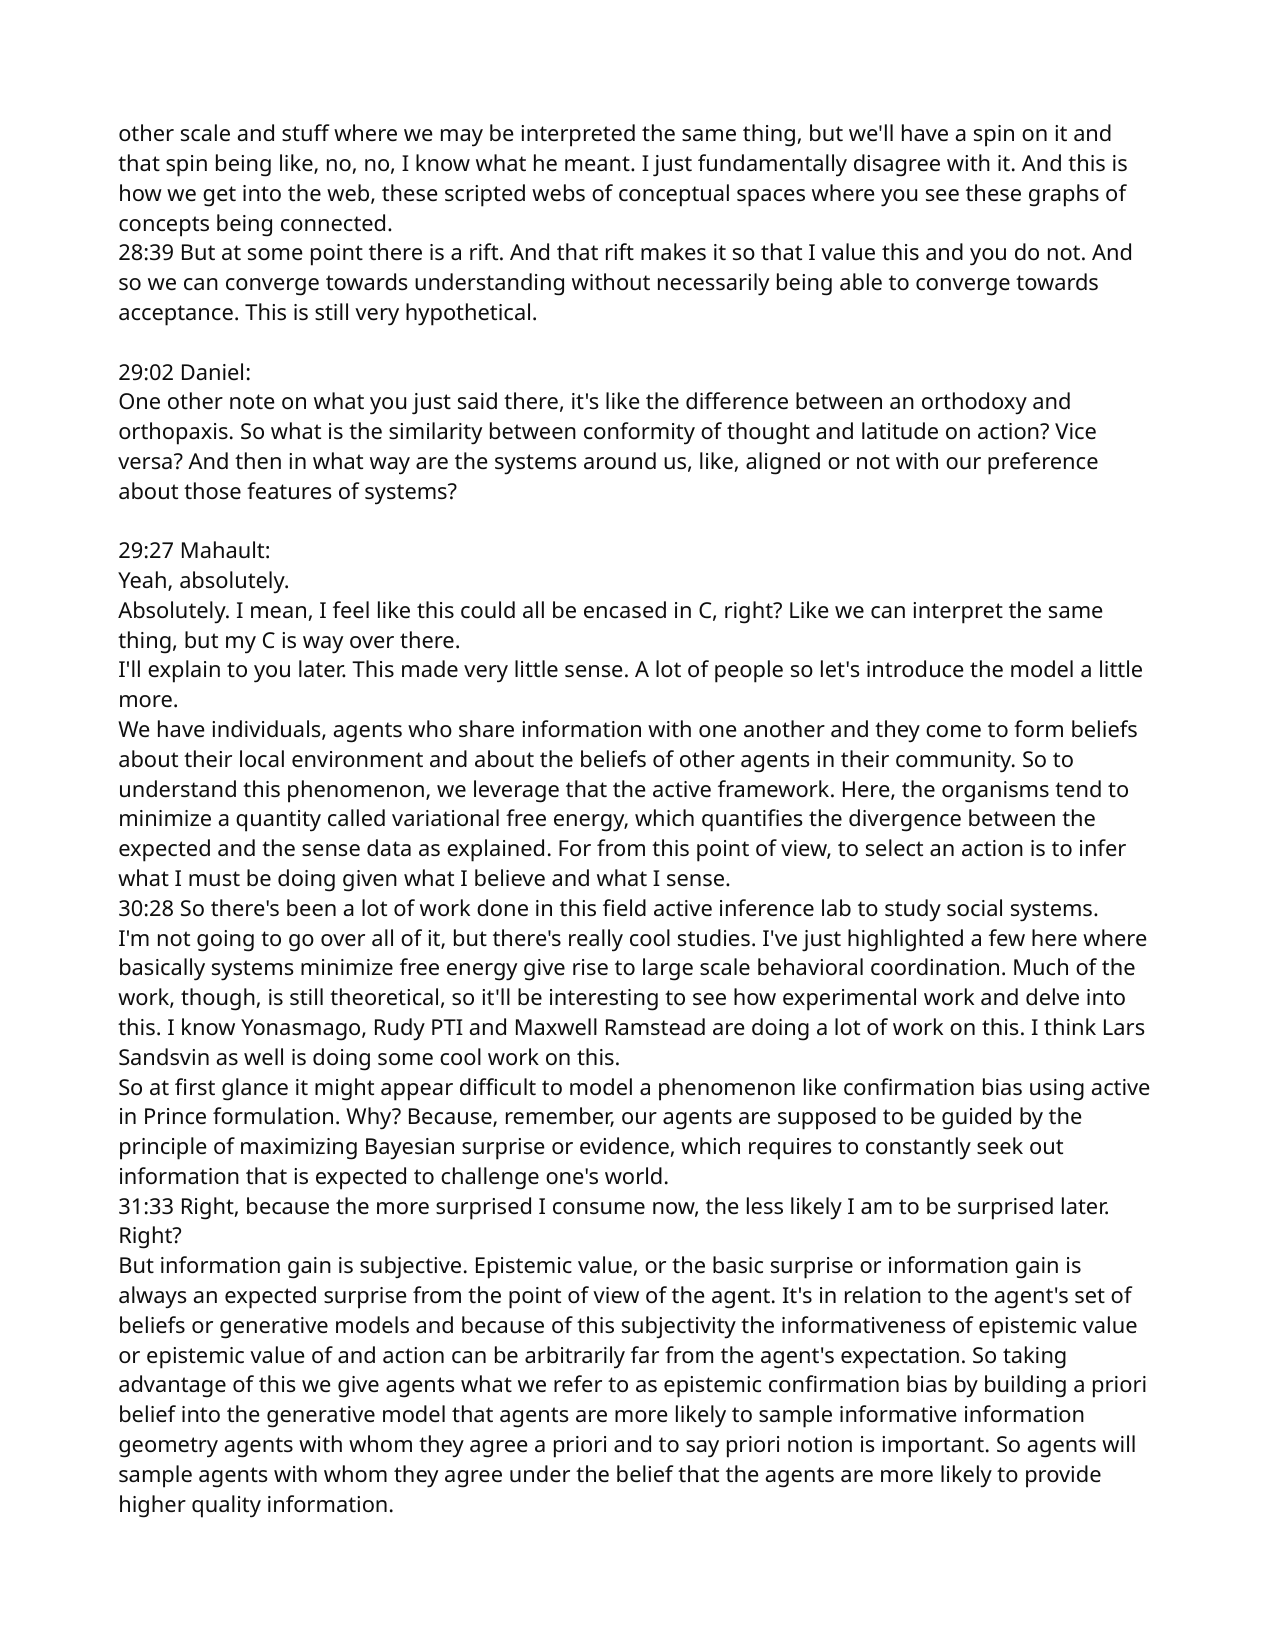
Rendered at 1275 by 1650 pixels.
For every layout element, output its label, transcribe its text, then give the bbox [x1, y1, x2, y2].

text other scale and stuff where we may be interpreted the same thing, but we'll have a spin on it and that spin being like, no, no, I know what he meant. I just fundamentally disagree with it. And this is how we get into the web, these scripted webs of conceptual spaces where you see these graphs of concepts being connected. [118, 118, 1157, 237]
text 29:27 Mahault: [118, 535, 1157, 565]
text I'll explain to you later. This made very little sense. A lot of people so let's introduce the model a little more. [118, 654, 1157, 714]
text 29:02 Daniel: [118, 356, 1157, 386]
text I'm not going to go over all of it, but there's really cool studies. I've just highlighted a few here where basically systems minimize free energy give rise to large scale behavioral coordination. Much of the work, though, is still theoretical, so it'll be interesting to see how experimental work and delve into this. I know Yonasmago, Rudy PTI and Maxwell Ramstead are doing a lot of work on this. I think Lars Sandsvin as well is doing some cool work on this. [118, 922, 1157, 1071]
text Absolutely. I mean, I feel like this could all be encased in C, right? Like we can interpret the same thing, but my C is way over there. [118, 595, 1157, 654]
text We have individuals, agents who share information with one another and they come to form beliefs about their local environment and about the beliefs of other agents in their community. So to understand this phenomenon, we leverage that the active framework. Here, the organisms tend to minimize a quantity called variational free energy, which quantifies the divergence between the expected and the sense data as explained. For from this point of view, to select an action is to infer what I must be doing given what I believe and what I sense. [118, 714, 1157, 893]
text 28:39 But at some point there is a rift. And that rift makes it so that I value this and you do not. And so we can converge towards understanding without necessarily being able to converge towards acceptance. This is still very hypothetical. [118, 237, 1157, 327]
text Yeah, absolutely. [118, 565, 1157, 595]
text 30:28 So there's been a lot of work done in this field active inference lab to study social systems. [118, 893, 1157, 922]
text One other note on what you just said there, it's like the difference between an orthodoxy and orthopaxis. So what is the similarity between conformity of thought and latitude on action? Vice versa? And then in what way are the systems around us, like, aligned or not with our preference about those features of systems? [118, 386, 1157, 505]
text But information gain is subjective. Epistemic value, or the basic surprise or information gain is always an expected surprise from the point of view of the agent. It's in relation to the agent's set of beliefs or generative models and because of this subjectivity the informativeness of epistemic value or epistemic value of and action can be arbitrarily far from the agent's expectation. So taking advantage of this we give agents what we refer to as epistemic confirmation bias by building a priori belief into the generative model that agents are more likely to sample informative information geometry agents with whom they agree a priori and to say priori notion is important. So agents will sample agents with whom they agree under the belief that the agents are more likely to provide higher quality information. [118, 1250, 1157, 1518]
text So at first glance it might appear difficult to model a phenomenon like confirmation bias using active in Prince formulation. Why? Because, remember, our agents are supposed to be guided by the principle of maximizing Bayesian surprise or evidence, which requires to constantly seek out information that is expected to challenge one's world. [118, 1071, 1157, 1191]
text 31:33 Right, because the more surprised I consume now, the less likely I am to be surprised later. Right? [118, 1191, 1157, 1250]
